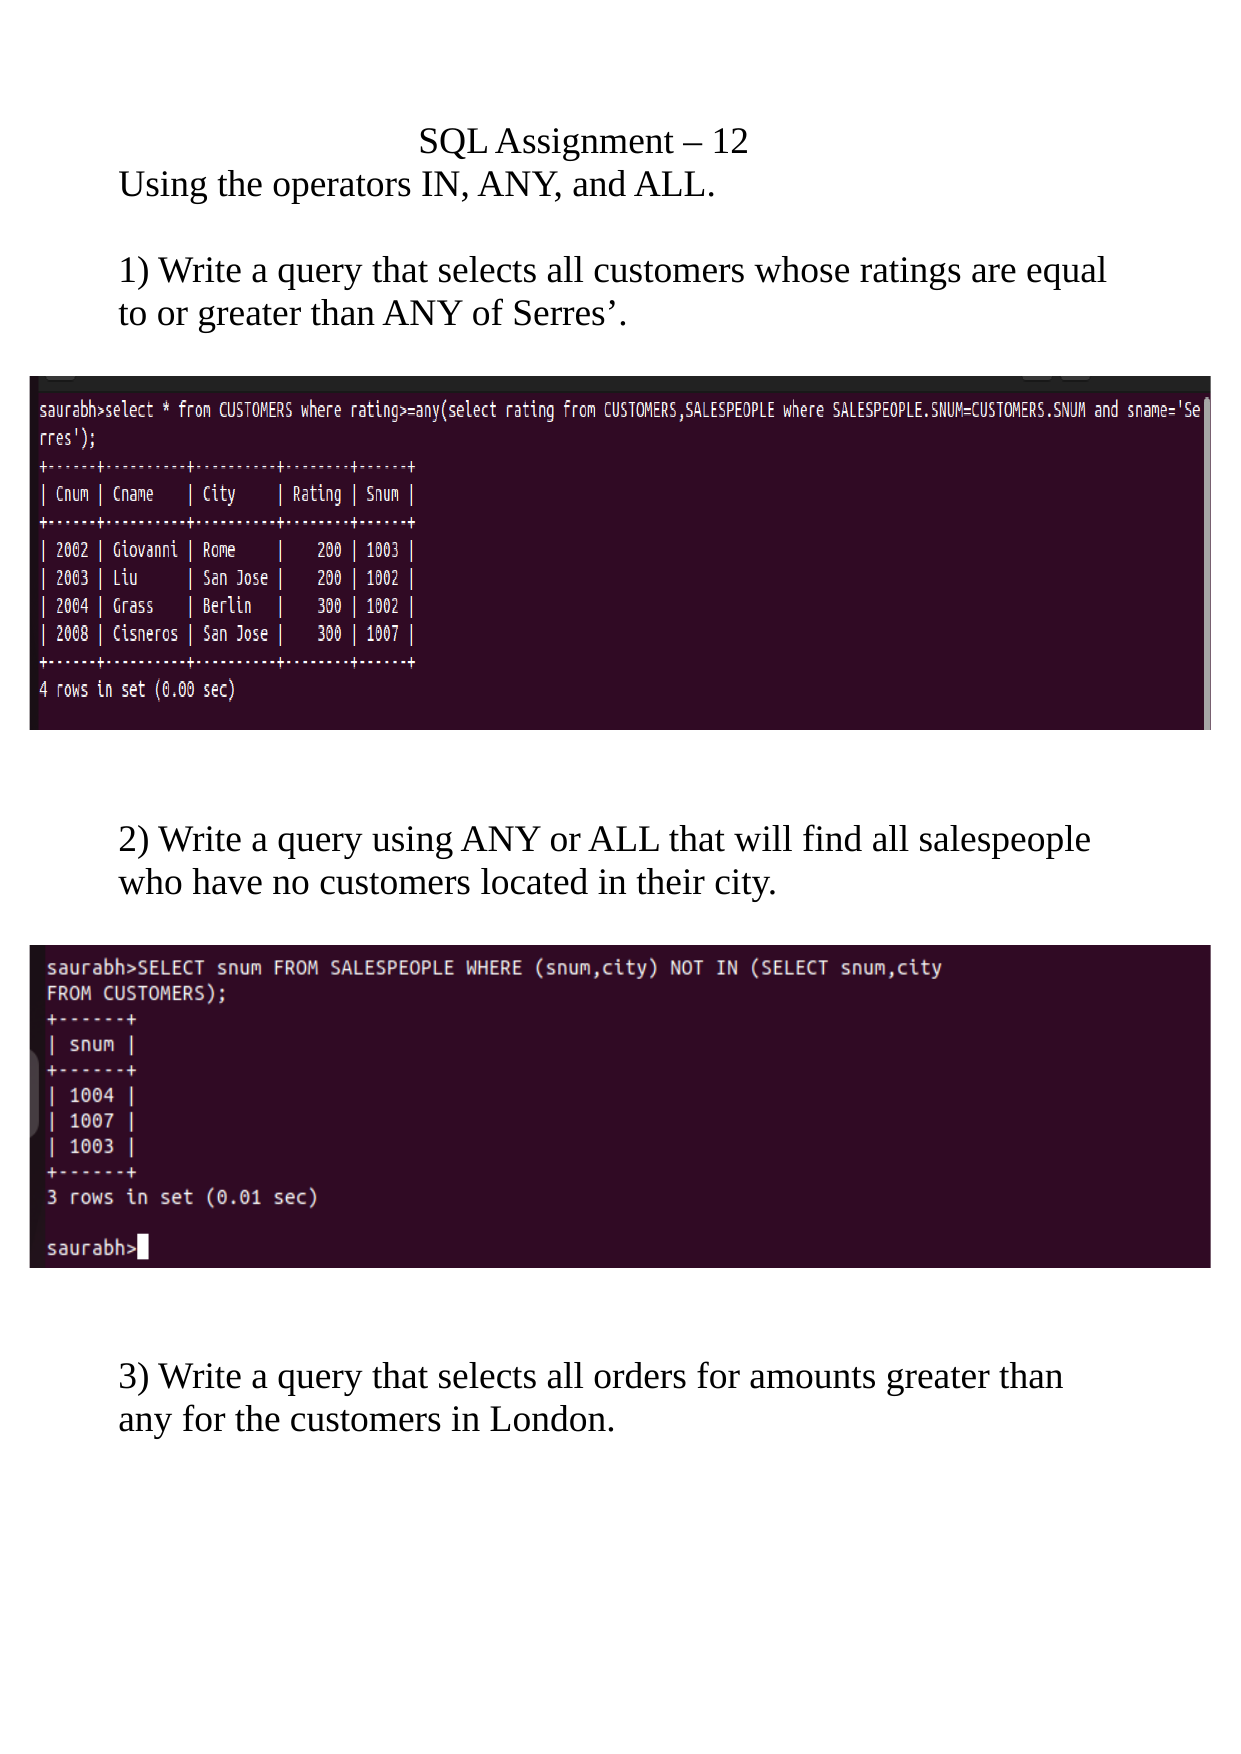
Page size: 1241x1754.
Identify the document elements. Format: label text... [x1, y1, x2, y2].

picture [29, 376, 1211, 730]
text SQL Assignment – 12 [118, 118, 1122, 161]
picture [29, 945, 1211, 1268]
text 2) Write a query using ANY or ALL that will find all salespeople who have no customers located in their city. [118, 816, 1122, 902]
text 1) Write a query that selects all customers whose ratings are equal to or greater than ANY of Serres’. [118, 247, 1122, 334]
text Using the operators IN, ANY, and ALL. [118, 161, 1122, 204]
text 3) Write a query that selects all orders for amounts greater than any for the customers in London. [118, 1354, 1122, 1440]
